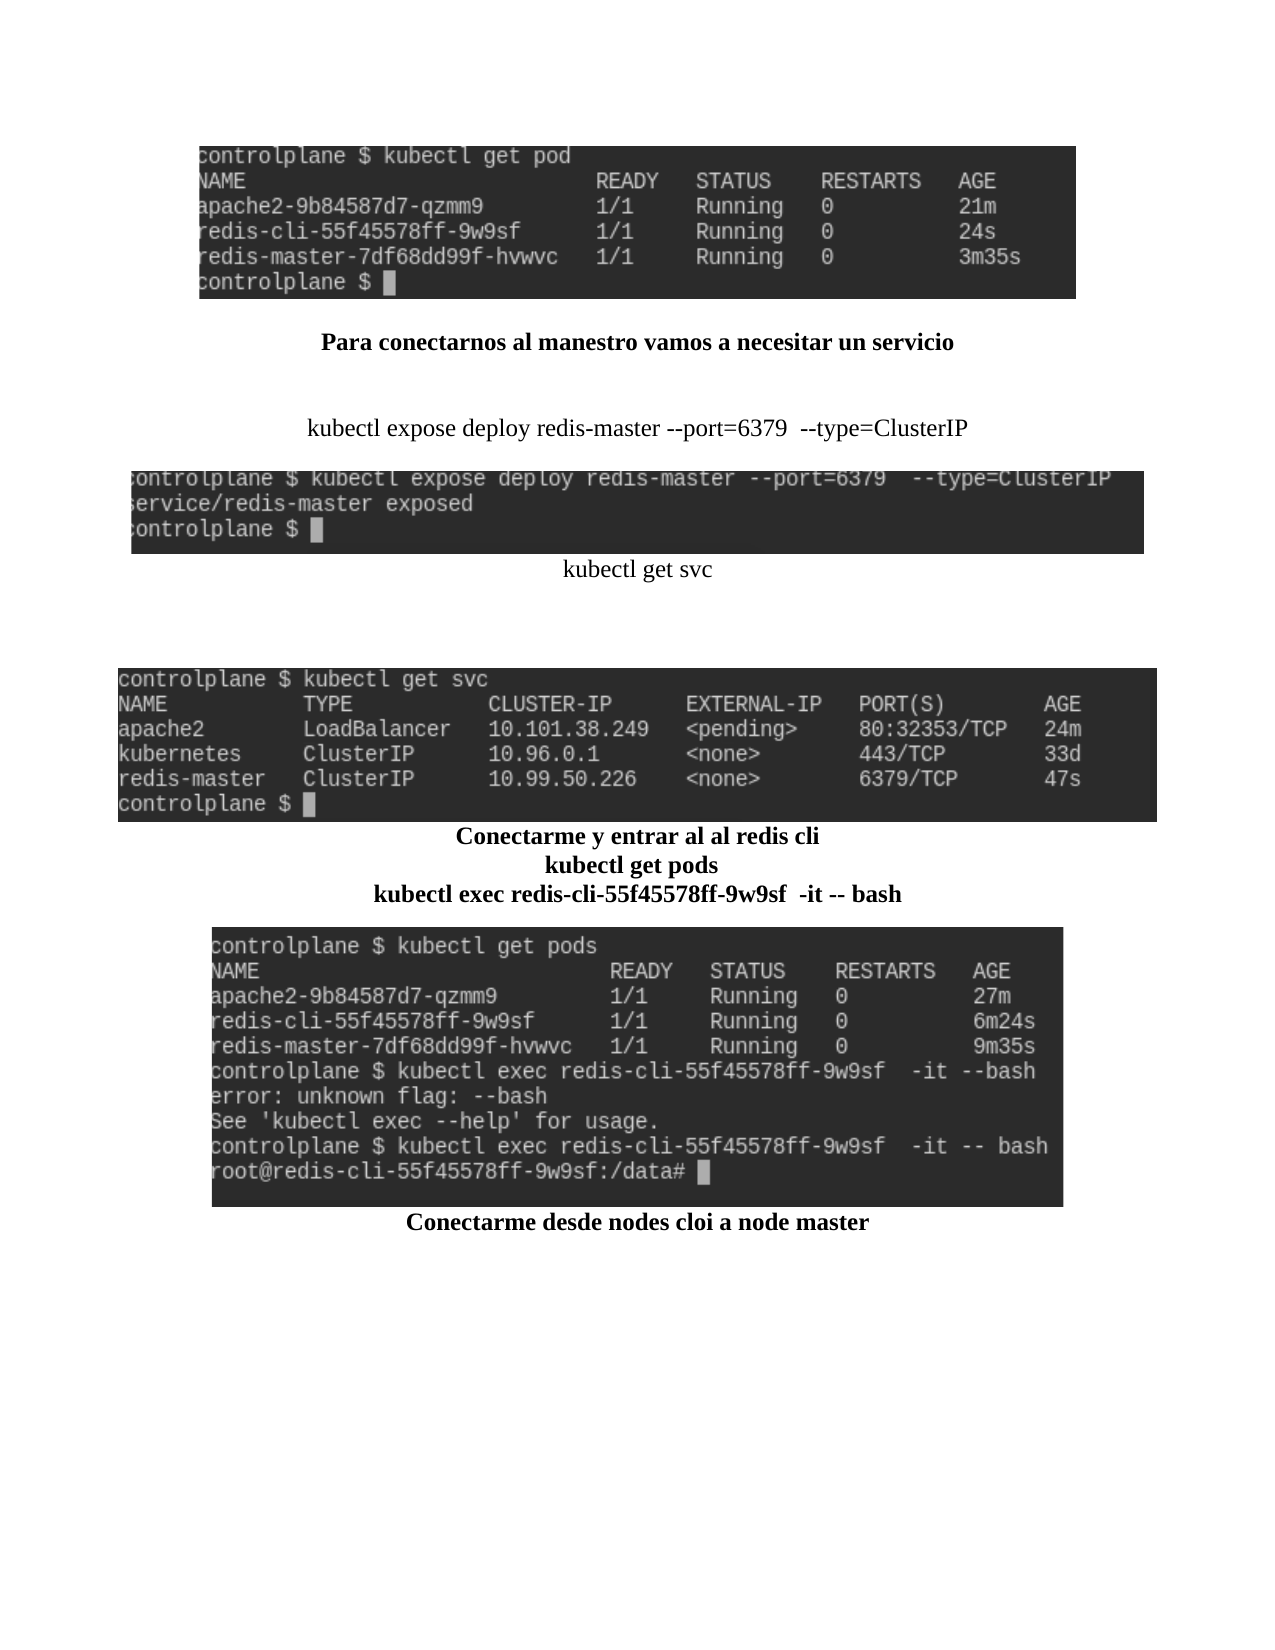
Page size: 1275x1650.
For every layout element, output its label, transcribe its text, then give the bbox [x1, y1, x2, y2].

text kubectl expose deploy redis-master --port=6379 --type=ClusterIP [118, 413, 1157, 442]
picture [199, 146, 1076, 299]
picture [118, 668, 1157, 822]
text kubectl get svc [118, 471, 1157, 582]
picture [211, 927, 1064, 1207]
text Conectarme desde nodes cloi a node master [118, 908, 1157, 1236]
picture [131, 471, 1144, 554]
text kubectl exec redis-cli-55f45578ff-9w9sf -it -- bash [118, 879, 1157, 908]
text kubectl get pods [118, 850, 1157, 879]
text Para conectarnos al manestro vamos a necesitar un servicio [118, 327, 1157, 356]
text Conectarme y entrar al al redis cli [118, 822, 1157, 850]
